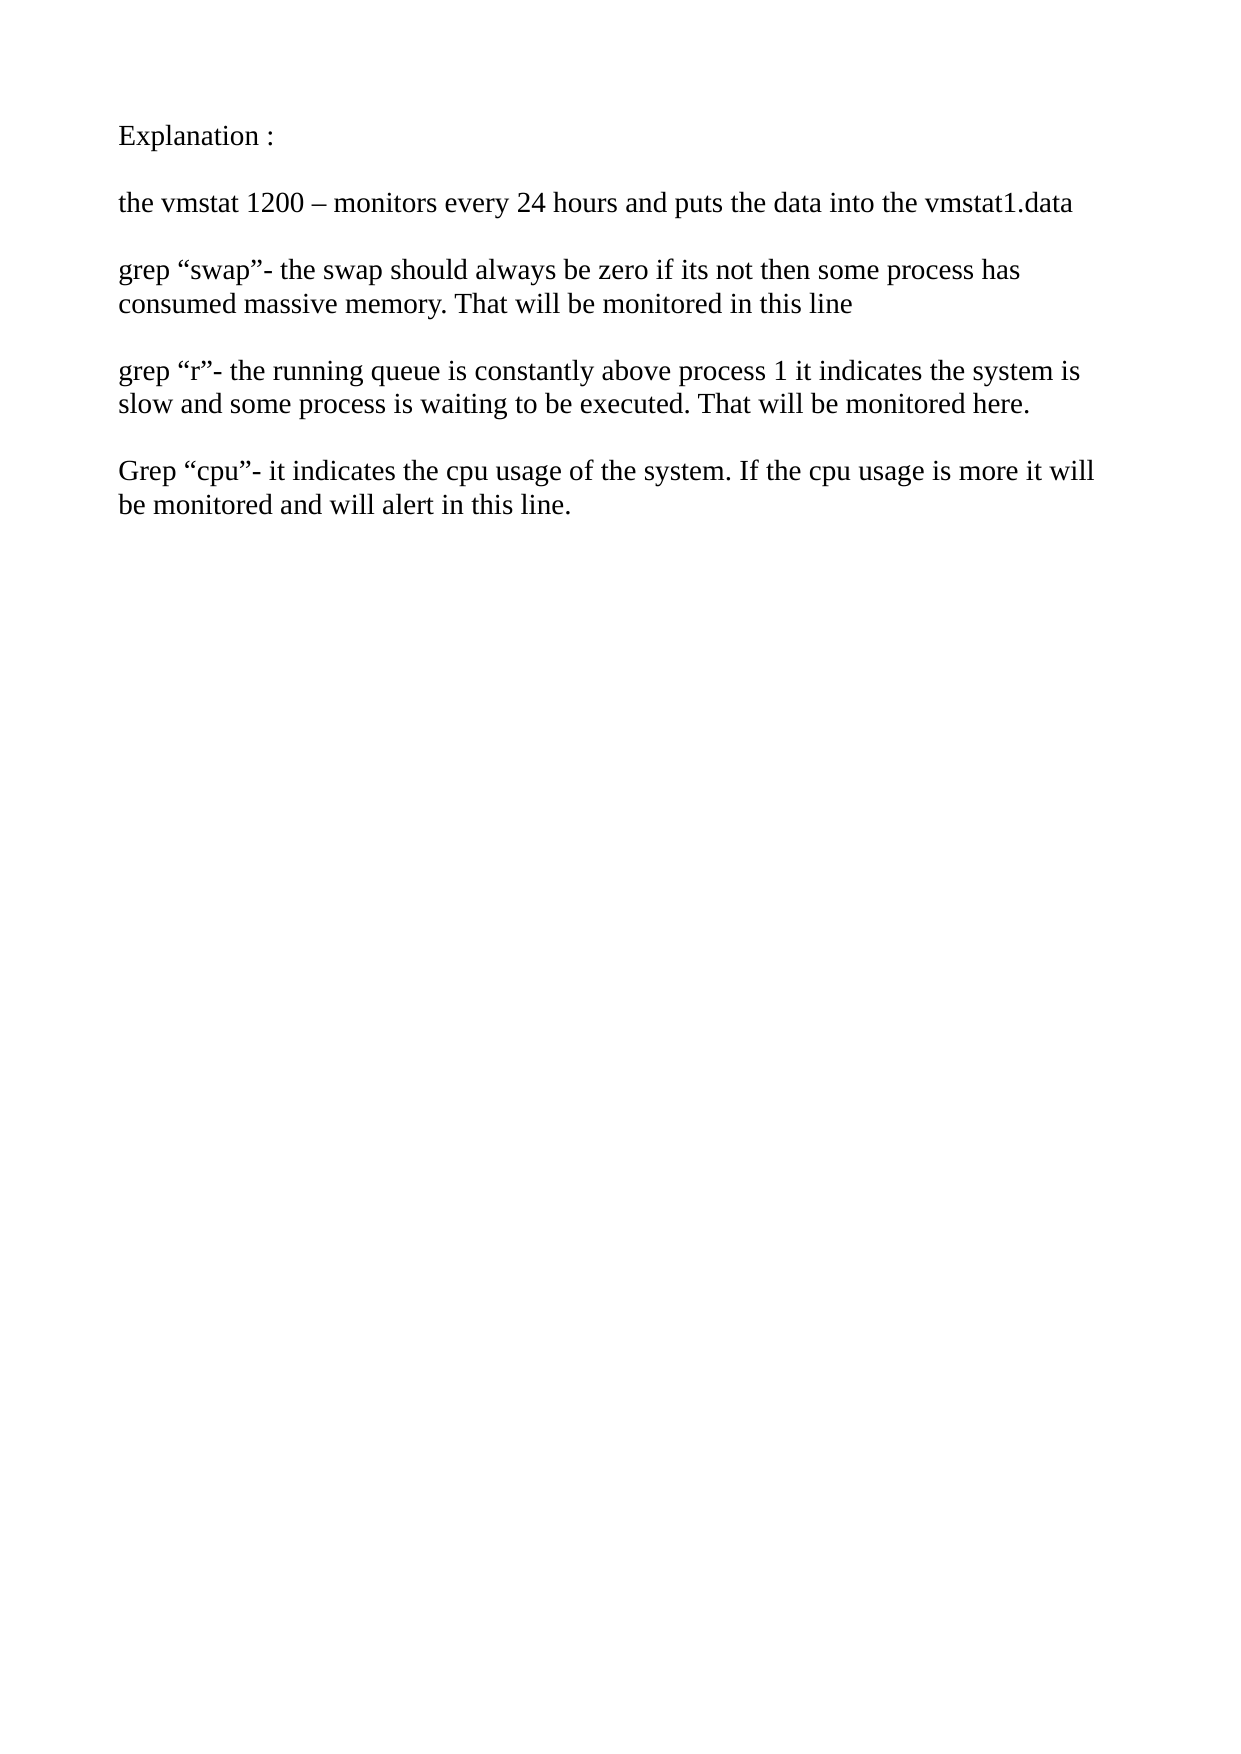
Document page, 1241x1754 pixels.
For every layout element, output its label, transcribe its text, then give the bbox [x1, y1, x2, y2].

text grep “r”- the running queue is constantly above process 1 it indicates the system is slow and some process is waiting to be executed. That will be monitored here. [118, 353, 1122, 420]
text Grep “cpu”- it indicates the cpu usage of the system. If the cpu usage is more it will be monitored and will alert in this line. [118, 453, 1122, 521]
text grep “swap”- the swap should always be zero if its not then some process has consumed massive memory. That will be monitored in this line [118, 252, 1122, 319]
text the vmstat 1200 – monitors every 24 hours and puts the data into the vmstat1.data [118, 185, 1122, 219]
text Explanation : [118, 118, 1122, 152]
